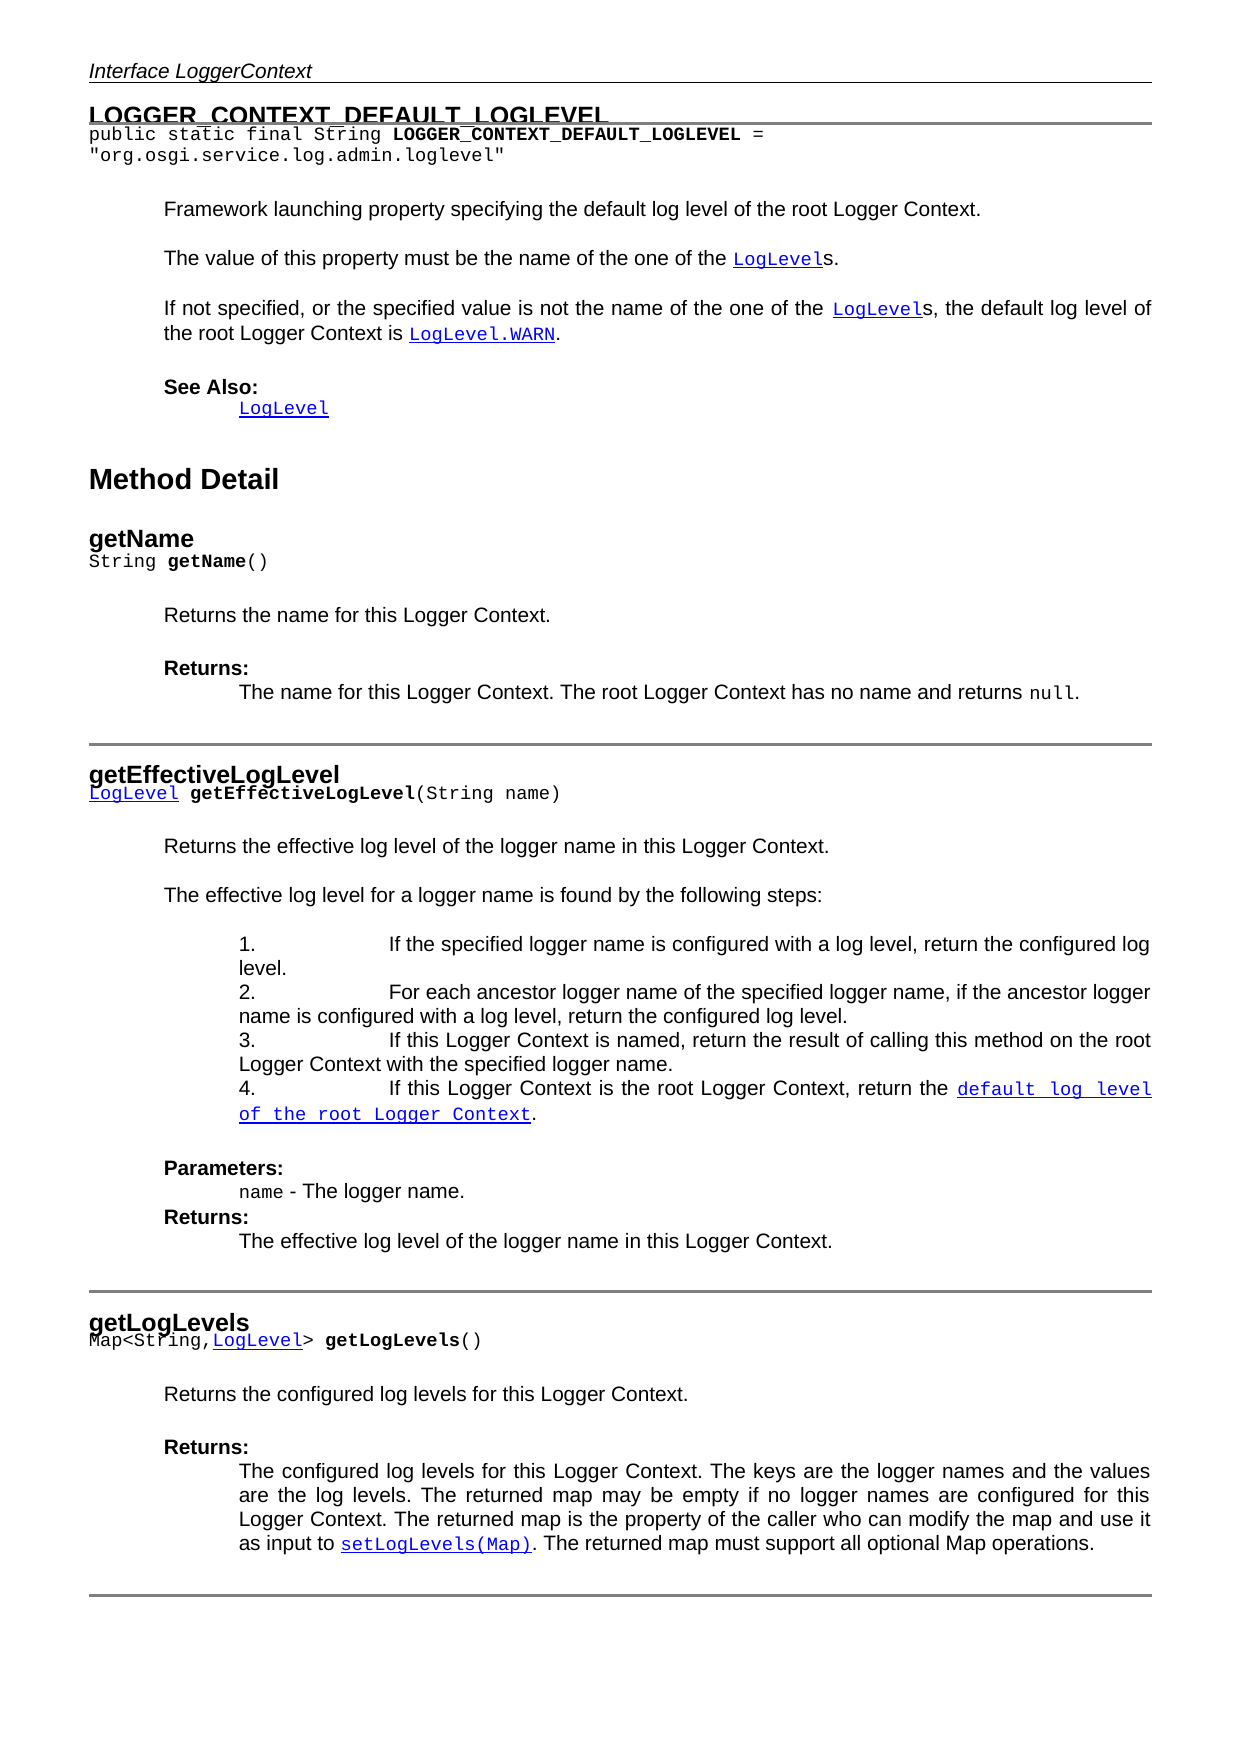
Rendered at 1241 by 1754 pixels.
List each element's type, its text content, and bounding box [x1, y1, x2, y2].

text public static final String LOGGER_CONTEXT_DEFAULT_LOGLEVEL = "org.osgi.service.log.admin.loglevel" [88, 125, 1152, 167]
list If the specified logger name is configured with a log level, return the configured log level. [238, 932, 1152, 980]
text String getName() [88, 552, 1152, 573]
text LogLevel getEffectiveLogLevel(String name) [88, 784, 1152, 805]
text Framework launching property specifying the default log level of the root Logger Context. [163, 196, 1152, 220]
text The effective log level of the logger name in this Logger Context. [238, 1228, 1152, 1252]
text LogLevel [238, 399, 1152, 420]
text Returns the configured log levels for this Logger Context. [163, 1382, 1152, 1406]
subtitle Method Detail [88, 462, 1152, 495]
text The effective log level for a logger name is found by the following steps: [163, 883, 1152, 907]
list For each ancestor logger name of the specified logger name, if the ancestor logger name is configured with a log level, return the configured log level. [238, 980, 1152, 1028]
text Returns: [163, 1435, 1152, 1459]
text Returns the name for this Logger Context. [163, 603, 1152, 627]
text Returns the effective log level of the logger name in this Logger Context. [163, 834, 1152, 858]
text Parameters: [163, 1155, 1152, 1179]
list If this Logger Context is the root Logger Context, return the default log level of the root Logger Context. [238, 1076, 1152, 1126]
text See Also: [163, 375, 1152, 399]
text Returns: [163, 1204, 1152, 1228]
text If not specified, or the specified value is not the name of the one of the LogLevels, the default log level of the root Logger Context is LogLevel.WARN. [163, 296, 1152, 346]
text name - The logger name. [238, 1179, 1152, 1204]
text The configured log levels for this Logger Context. The keys are the logger names and the values are the log levels. The returned map may be empty if no logger names are configured for this Logger Context. The returned map is the property of the caller who can modify the map and use it as input to setLogLevels(Map). The returned map must support all optional Map operations. [238, 1459, 1152, 1556]
text Map<String,LogLevel> getLogLevels() [88, 1331, 1152, 1352]
text The value of this property must be the name of the one of the LogLevels. [163, 245, 1152, 271]
text Returns: [163, 656, 1152, 680]
subtitle getName [88, 523, 1152, 552]
text The name for this Logger Context. The root Logger Context has no name and returns null. [238, 680, 1152, 705]
list If this Logger Context is named, return the result of calling this method on the root Logger Context with the specified logger name. [238, 1028, 1152, 1076]
